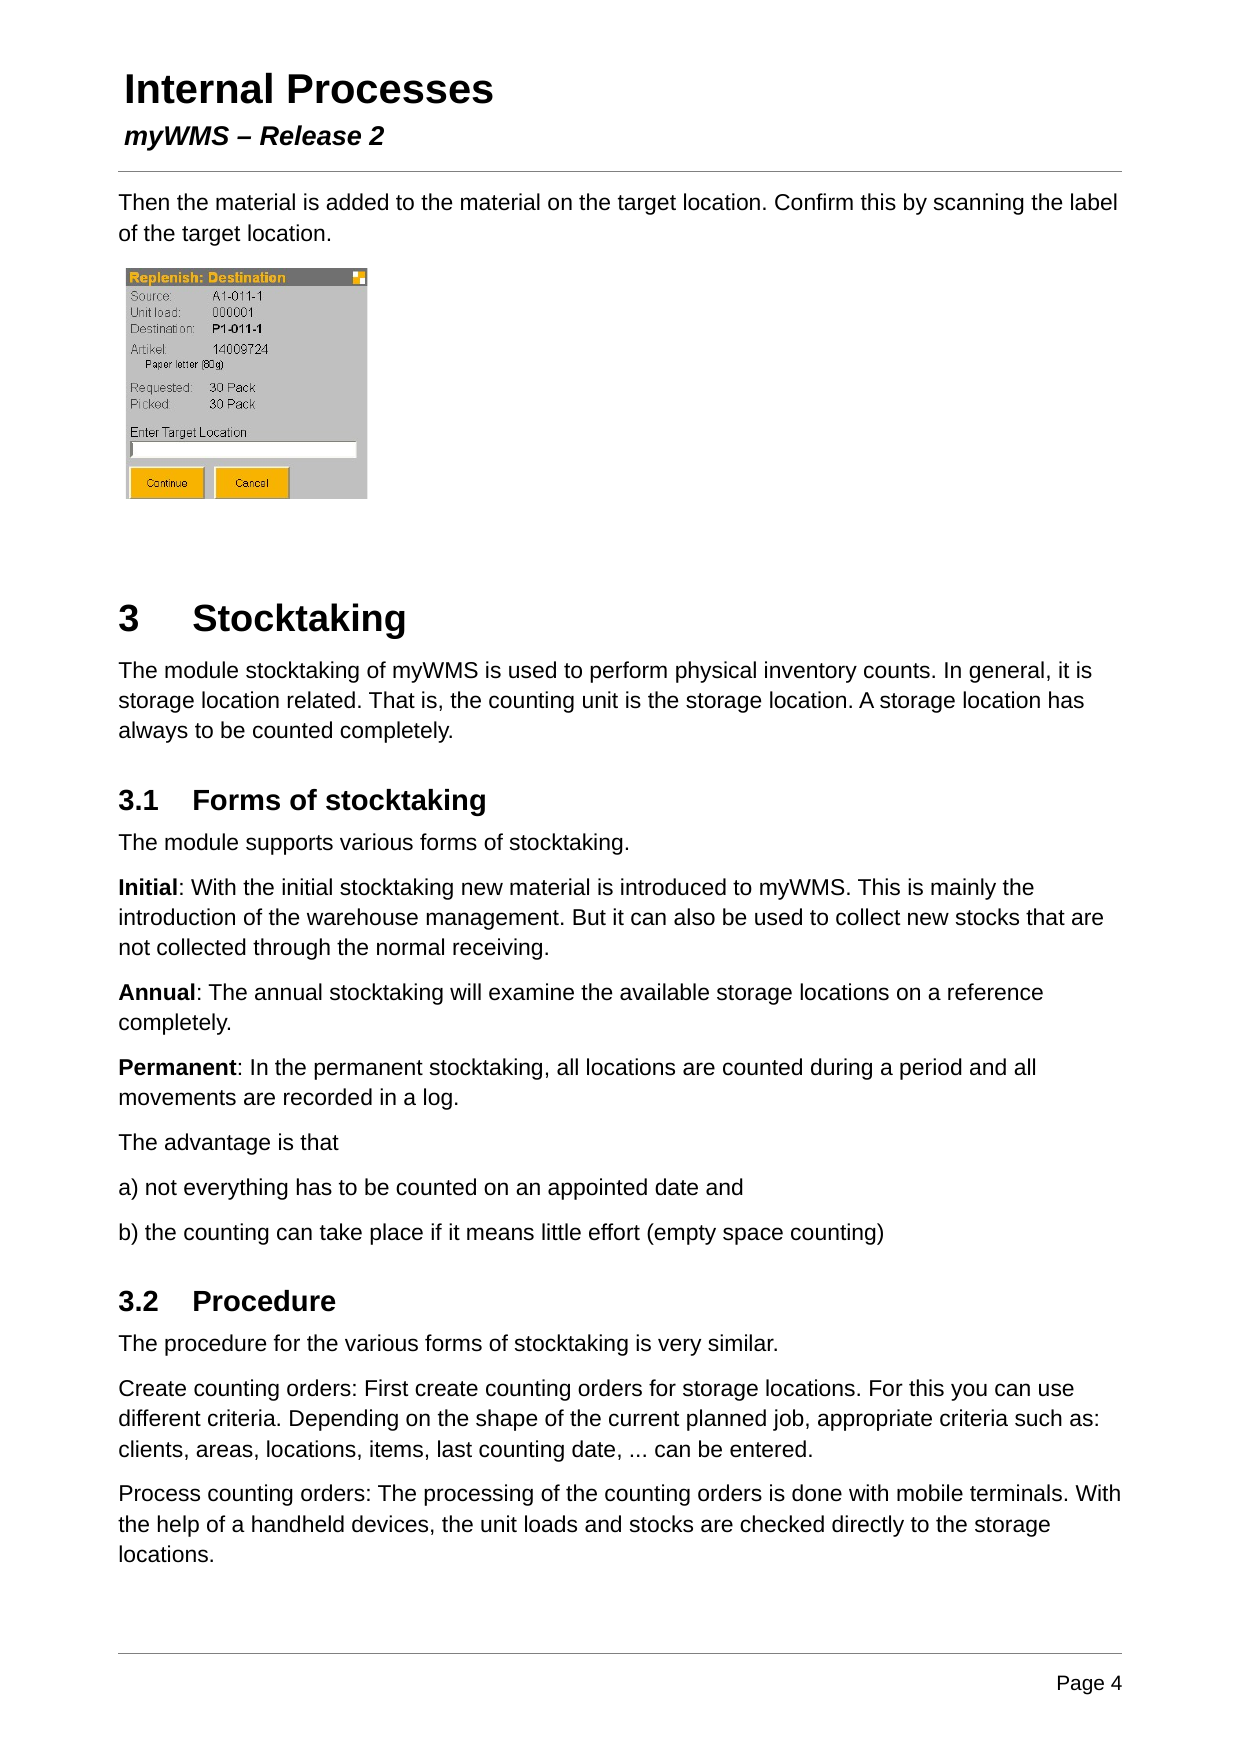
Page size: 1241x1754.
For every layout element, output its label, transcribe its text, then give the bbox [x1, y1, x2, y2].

text b) the counting can take place if it means little effort (empty space counting) [118, 1219, 1122, 1245]
text The procedure for the various forms of stocktaking is very similar. [118, 1330, 1122, 1357]
text Initial: With the initial stocktaking new material is introduced to myWMS. This is mainly the introduction of the warehouse management. But it can also be used to collect new stocks that are not collected through the normal receiving. [118, 874, 1122, 961]
text The module supports various forms of stocktaking. [118, 829, 1122, 855]
picture [125, 268, 368, 499]
text Annual: The annual stocktaking will examine the available storage locations on a reference completely. [118, 979, 1122, 1036]
text Permanent: In the permanent stocktaking, all locations are counted during a period and all movements are recorded in a log. [118, 1054, 1122, 1111]
subtitle Procedure [118, 1284, 1122, 1318]
text The advantage is that [118, 1129, 1122, 1155]
text Then the material is added to the material on the target location. Confirm this by scanning the label of the target location. [118, 189, 1122, 246]
text The module stocktaking of myWMS is used to perform physical inventory counts. In general, it is storage location related. That is, the counting unit is the storage location. A storage location has always to be counted completely. [118, 657, 1122, 744]
subtitle Stocktaking [118, 596, 1122, 639]
subtitle Forms of stocktaking [118, 783, 1122, 817]
text Process counting orders: The processing of the counting orders is done with mobile terminals. With the help of a handheld devices, the unit loads and stocks are checked directly to the storage locations. [118, 1480, 1122, 1567]
text a) not everything has to be counted on an appointed date and [118, 1174, 1122, 1200]
text Create counting orders: First create counting orders for storage locations. For this you can use different criteria. Depending on the shape of the current planned job, appropriate criteria such as: clients, areas, locations, items, last counting date, ... can be entered. [118, 1375, 1122, 1462]
